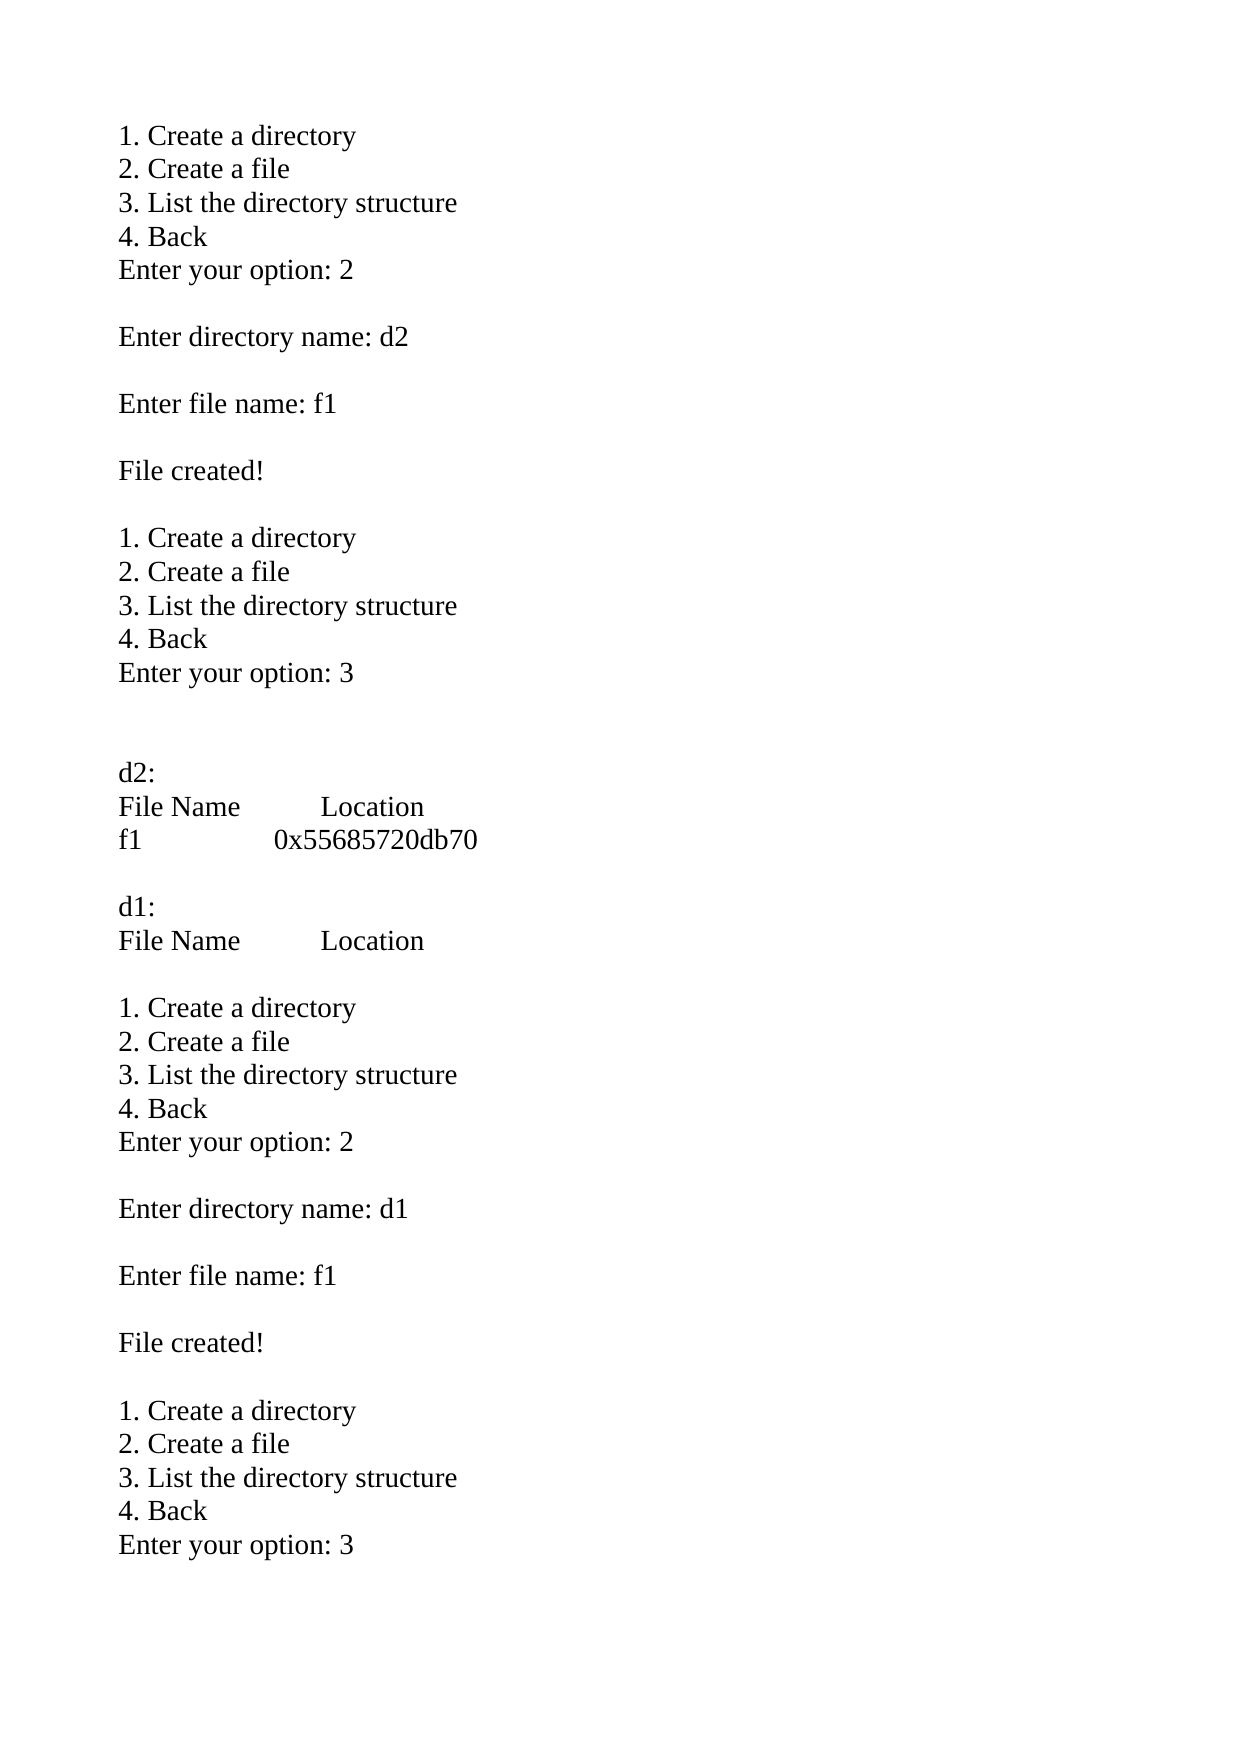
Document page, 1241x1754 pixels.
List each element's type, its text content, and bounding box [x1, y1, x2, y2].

text 3. List the directory structure [118, 1460, 1122, 1493]
text 3. List the directory structure [118, 1057, 1122, 1091]
text 4. Back [118, 219, 1122, 252]
text File created! [118, 453, 1122, 487]
text Enter file name: f1 [118, 386, 1122, 420]
text 2. Create a file [118, 1426, 1122, 1460]
text d2: [118, 755, 1122, 789]
text f1 0x55685720db70 [118, 822, 1122, 856]
text 2. Create a file [118, 1024, 1122, 1057]
text Enter your option: 3 [118, 1527, 1122, 1560]
text 3. List the directory structure [118, 588, 1122, 621]
text File Name Location [118, 789, 1122, 822]
text 4. Back [118, 1493, 1122, 1527]
text File created! [118, 1326, 1122, 1359]
text 2. Create a file [118, 152, 1122, 185]
text 4. Back [118, 1091, 1122, 1124]
text 1. Create a directory [118, 990, 1122, 1024]
text File Name Location [118, 923, 1122, 957]
text Enter your option: 2 [118, 1124, 1122, 1158]
text Enter your option: 3 [118, 655, 1122, 688]
text d1: [118, 889, 1122, 923]
text 1. Create a directory [118, 521, 1122, 554]
text 3. List the directory structure [118, 185, 1122, 219]
text Enter file name: f1 [118, 1258, 1122, 1292]
text Enter directory name: d1 [118, 1191, 1122, 1225]
text 1. Create a directory [118, 1393, 1122, 1426]
text Enter your option: 2 [118, 252, 1122, 286]
text 2. Create a file [118, 554, 1122, 588]
text 4. Back [118, 621, 1122, 655]
text Enter directory name: d2 [118, 319, 1122, 353]
text 1. Create a directory [118, 118, 1122, 152]
